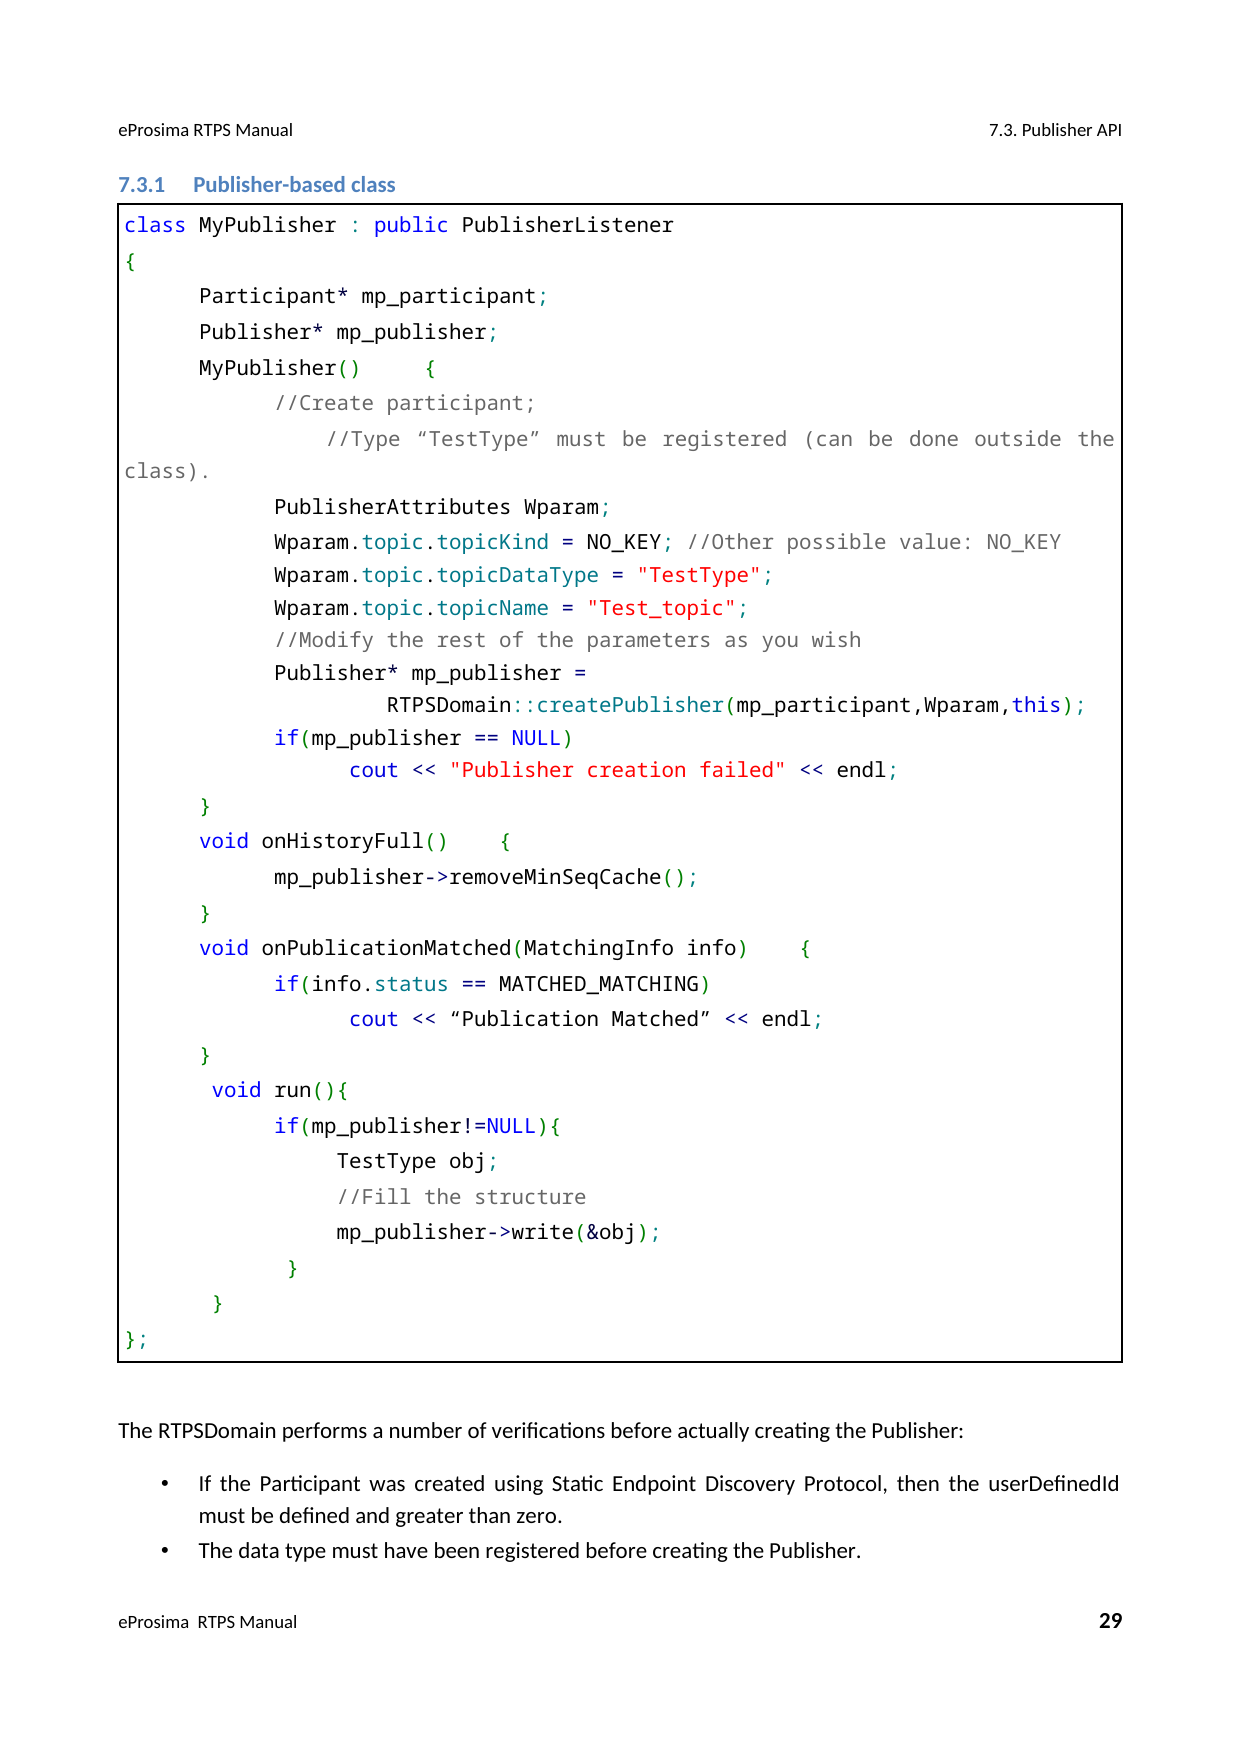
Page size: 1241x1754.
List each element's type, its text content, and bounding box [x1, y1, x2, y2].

table_header class MyPublisher : public PublisherListener { Participant* mp_participant; Publisher* mp_publisher; MyPublisher() { //Create participant; //Type “TestType” must be registered (can be done outside the class). PublisherAttributes Wparam; Wparam.topic.topicKind = NO_KEY; //Other possible value: NO_KEY Wparam.topic.topicDataType = "TestType"; Wparam.topic.topicName = "Test_topic"; //Modify the rest of the parameters as you wish Publisher* mp_publisher = RTPSDomain::createPublisher(mp_participant,Wparam,this); if(mp_publisher == NULL) cout << "Publisher creation failed" << endl; } void onHistoryFull() { mp_publisher->removeMinSeqCache(); } void onPublicationMatched(MatchingInfo info) { if(info.status == MATCHED_MATCHING) cout << “Publication Matched” << endl; } void run(){ if(mp_publisher!=NULL){ TestType obj; //Fill the structure mp_publisher->write(&obj); } } }; [119, 205, 1121, 1361]
text The RTPSDomain performs a number of verifications before actually creating the Publisher: [118, 1416, 1122, 1444]
list If the Participant was created using Static Endpoint Discovery Protocol, then the userDefinedId must be defined and greater than zero. [161, 1469, 1122, 1529]
subtitle Publisher-based class [118, 171, 1122, 198]
list The data type must have been registered before creating the Publisher. [161, 1537, 1122, 1564]
